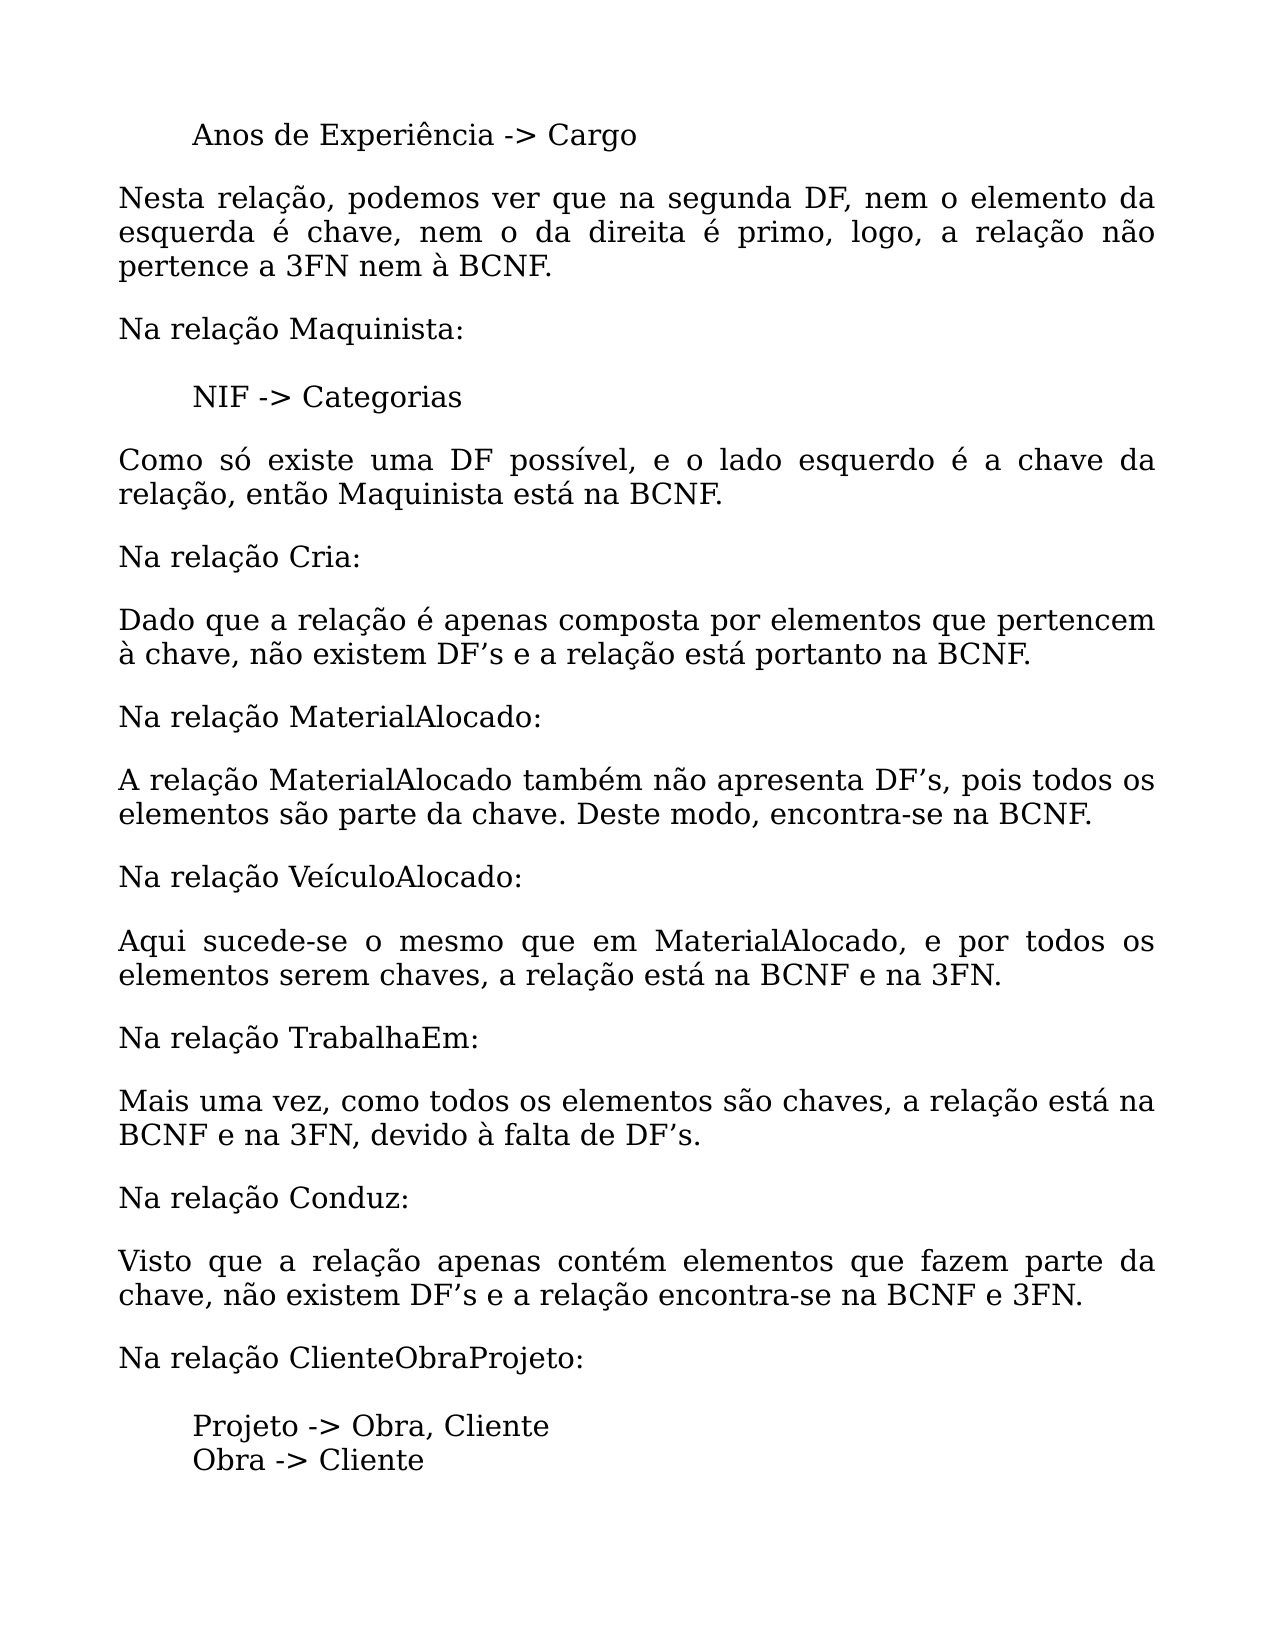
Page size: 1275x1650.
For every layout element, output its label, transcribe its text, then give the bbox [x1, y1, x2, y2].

text Anos de Experiência -> Cargo [118, 118, 1157, 152]
text Projeto -> Obra, Cliente [118, 1409, 1157, 1443]
text Aqui sucede-se o mesmo que em MaterialAlocado, e por todos os elementos serem chaves, a relação está na BCNF e na 3FN. [118, 924, 1157, 992]
text Na relação Cria: [118, 540, 1157, 574]
text Na relação TrabalhaEm: [118, 1021, 1157, 1055]
text Na relação VeículoAlocado: [118, 861, 1157, 895]
text Nesta relação, podemos ver que na segunda DF, nem o elemento da esquerda é chave, nem o da direita é primo, logo, a relação não pertence a 3FN nem à BCNF. [118, 181, 1157, 283]
text Como só existe uma DF possível, e o lado esquerdo é a chave da relação, então Maquinista está na BCNF. [118, 443, 1157, 511]
text Mais uma vez, como todos os elementos são chaves, a relação está na BCNF e na 3FN, devido à falta de DF’s. [118, 1084, 1157, 1152]
text A relação MaterialAlocado também não apresenta DF’s, pois todos os elementos são parte da chave. Deste modo, encontra-se na BCNF. [118, 764, 1157, 832]
text Na relação ClienteObraProjeto: [118, 1341, 1157, 1375]
text Na relação MaterialAlocado: [118, 701, 1157, 734]
text Obra -> Cliente [118, 1443, 1157, 1477]
text NIF -> Categorias [118, 380, 1157, 414]
text Na relação Conduz: [118, 1181, 1157, 1215]
text Visto que a relação apenas contém elementos que fazem parte da chave, não existem DF’s e a relação encontra-se na BCNF e 3FN. [118, 1244, 1157, 1312]
text Dado que a relação é apenas composta por elementos que pertencem à chave, não existem DF’s e a relação está portanto na BCNF. [118, 603, 1157, 671]
text Na relação Maquinista: [118, 312, 1157, 346]
